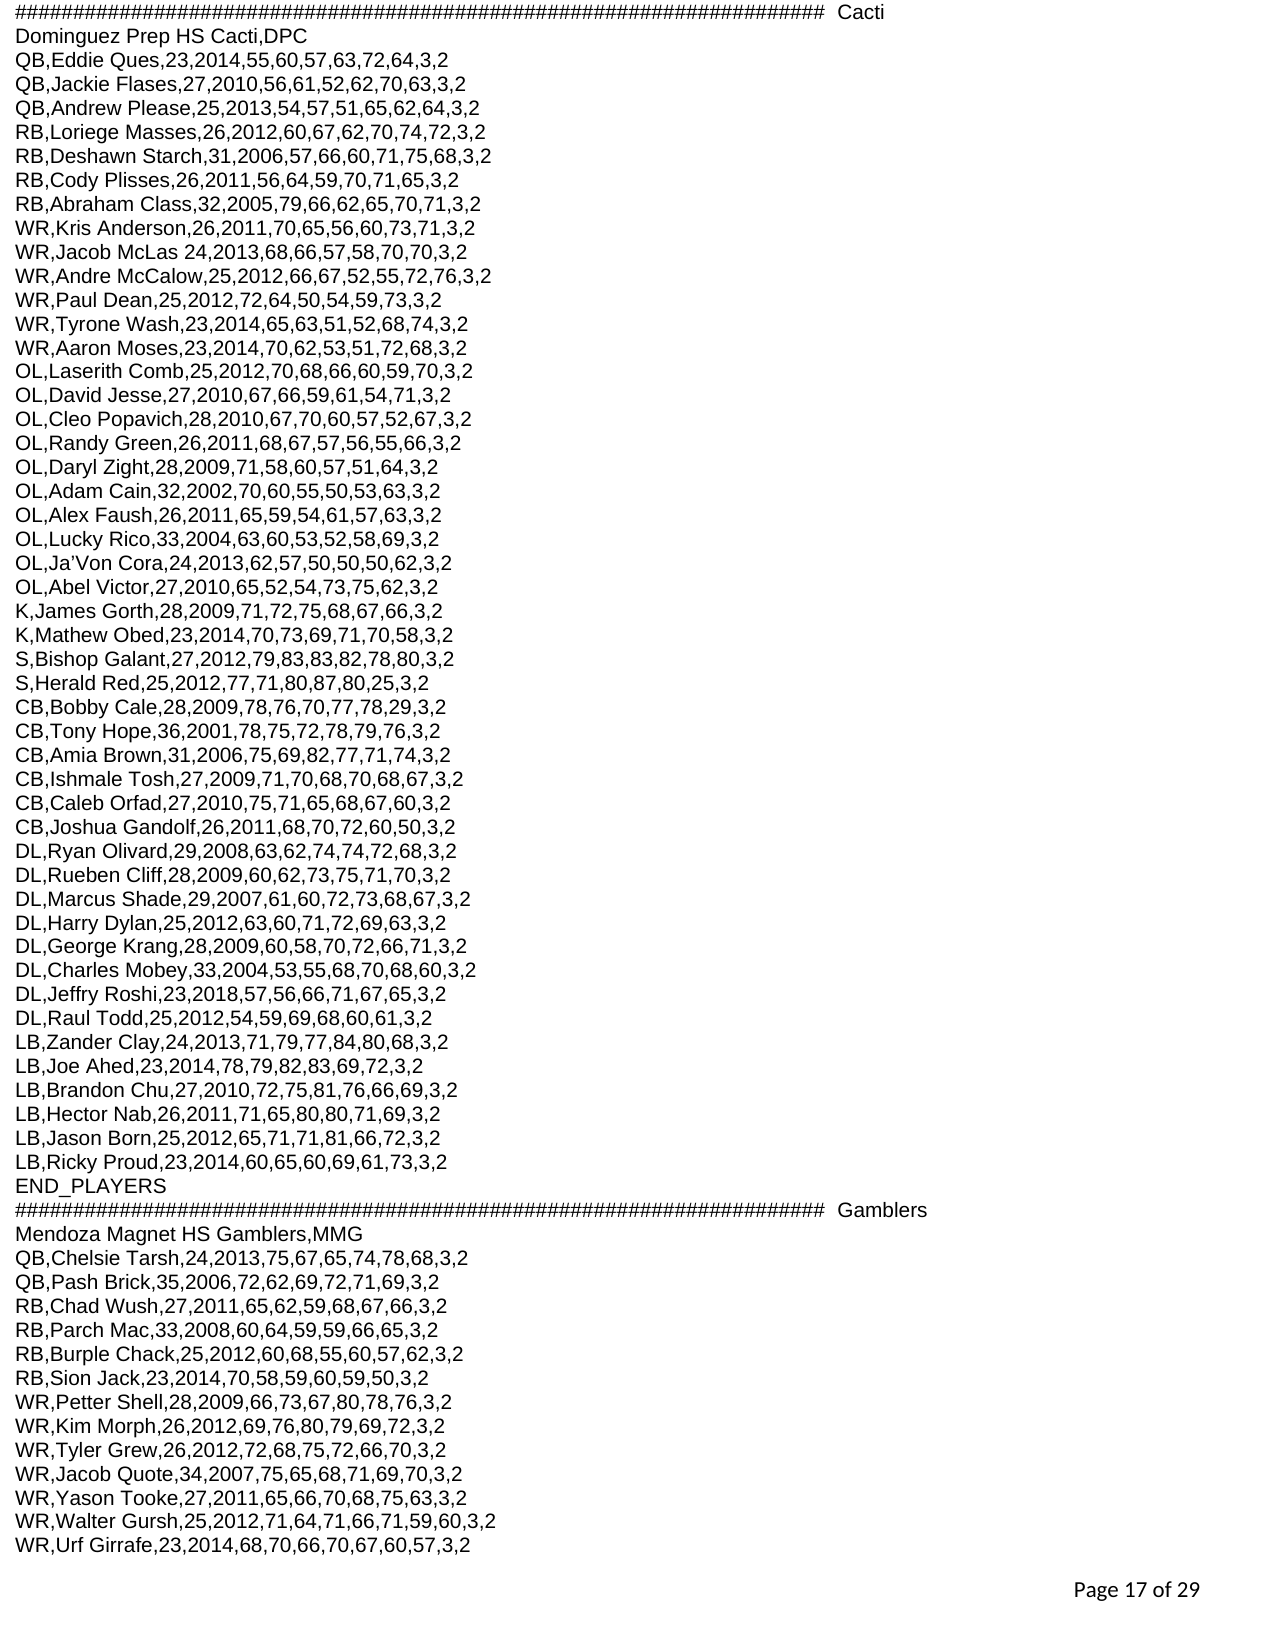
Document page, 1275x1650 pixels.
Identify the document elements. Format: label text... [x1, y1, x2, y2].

text CB,Joshua Gandolf,26,2011,68,70,72,60,50,3,2 [15, 814, 1200, 838]
text CB,Bobby Cale,28,2009,78,76,70,77,78,29,3,2 [15, 695, 1200, 719]
text DL,Charles Mobey,33,2004,53,55,68,70,68,60,3,2 [15, 958, 1200, 982]
text CB,Amia Brown,31,2006,75,69,82,77,71,74,3,2 [15, 743, 1200, 767]
text LB,Jason Born,25,2012,65,71,71,81,66,72,3,2 [15, 1126, 1200, 1150]
text WR,Tyrone Wash,23,2014,65,63,51,52,68,74,3,2 [15, 311, 1200, 335]
text OL,David Jesse,27,2010,67,66,59,61,54,71,3,2 [15, 383, 1200, 407]
text OL,Randy Green,26,2011,68,67,57,56,55,66,3,2 [15, 431, 1200, 455]
text Mendoza Magnet HS Gamblers,MMG [15, 1222, 1200, 1246]
text DL,Ryan Olivard,29,2008,63,62,74,74,72,68,3,2 [15, 838, 1200, 862]
text RB,Loriege Masses,26,2012,60,67,62,70,74,72,3,2 [15, 120, 1200, 144]
text QB,Jackie Flases,27,2010,56,61,52,62,70,63,3,2 [15, 72, 1200, 96]
text Dominguez Prep HS Cacti,DPC [15, 24, 1200, 48]
text K,James Gorth,28,2009,71,72,75,68,67,66,3,2 [15, 599, 1200, 623]
text DL,Raul Todd,25,2012,54,59,69,68,60,61,3,2 [15, 1006, 1200, 1030]
text LB,Brandon Chu,27,2010,72,75,81,76,66,69,3,2 [15, 1078, 1200, 1102]
text WR,Jacob Quote,34,2007,75,65,68,71,69,70,3,2 [15, 1461, 1200, 1485]
text OL,Ja’Von Cora,24,2013,62,57,50,50,50,62,3,2 [15, 551, 1200, 575]
text WR,Andre McCalow,25,2012,66,67,52,55,72,76,3,2 [15, 263, 1200, 287]
text RB,Abraham Class,32,2005,79,66,62,65,70,71,3,2 [15, 192, 1200, 216]
text WR,Walter Gursh,25,2012,71,64,71,66,71,59,60,3,2 [15, 1509, 1200, 1533]
text S,Herald Red,25,2012,77,71,80,87,80,25,3,2 [15, 671, 1200, 695]
text OL,Adam Cain,32,2002,70,60,55,50,53,63,3,2 [15, 479, 1200, 503]
text DL,Harry Dylan,25,2012,63,60,71,72,69,63,3,2 [15, 910, 1200, 934]
text OL,Alex Faush,26,2011,65,59,54,61,57,63,3,2 [15, 503, 1200, 527]
text LB,Ricky Proud,23,2014,60,65,60,69,61,73,3,2 [15, 1150, 1200, 1174]
text OL,Lucky Rico,33,2004,63,60,53,52,58,69,3,2 [15, 527, 1200, 551]
text WR,Petter Shell,28,2009,66,73,67,80,78,76,3,2 [15, 1389, 1200, 1413]
text CB,Tony Hope,36,2001,78,75,72,78,79,76,3,2 [15, 719, 1200, 743]
text RB,Cody Plisses,26,2011,56,64,59,70,71,65,3,2 [15, 168, 1200, 192]
text DL,Rueben Cliff,28,2009,60,62,73,75,71,70,3,2 [15, 862, 1200, 886]
text CB,Ishmale Tosh,27,2009,71,70,68,70,68,67,3,2 [15, 767, 1200, 791]
text WR,Jacob McLas 24,2013,68,66,57,58,70,70,3,2 [15, 239, 1200, 263]
text RB,Deshawn Starch,31,2006,57,66,60,71,75,68,3,2 [15, 144, 1200, 168]
text S,Bishop Galant,27,2012,79,83,83,82,78,80,3,2 [15, 647, 1200, 671]
text LB,Zander Clay,24,2013,71,79,77,84,80,68,3,2 [15, 1030, 1200, 1054]
text WR,Yason Tooke,27,2011,65,66,70,68,75,63,3,2 [15, 1485, 1200, 1509]
text DL,Jeffry Roshi,23,2018,57,56,66,71,67,65,3,2 [15, 982, 1200, 1006]
text DL,Marcus Shade,29,2007,61,60,72,73,68,67,3,2 [15, 886, 1200, 910]
text WR,Paul Dean,25,2012,72,64,50,54,59,73,3,2 [15, 287, 1200, 311]
text QB,Pash Brick,35,2006,72,62,69,72,71,69,3,2 [15, 1270, 1200, 1294]
text QB,Eddie Ques,23,2014,55,60,57,63,72,64,3,2 [15, 48, 1200, 72]
text WR,Tyler Grew,26,2012,72,68,75,72,66,70,3,2 [15, 1437, 1200, 1461]
text RB,Parch Mac,33,2008,60,64,59,59,66,65,3,2 [15, 1318, 1200, 1342]
text OL,Abel Victor,27,2010,65,52,54,73,75,62,3,2 [15, 575, 1200, 599]
text WR,Urf Girrafe,23,2014,68,70,66,70,67,60,57,3,2 [15, 1533, 1200, 1557]
text RB,Chad Wush,27,2011,65,62,59,68,67,66,3,2 [15, 1294, 1200, 1318]
text RB,Sion Jack,23,2014,70,58,59,60,59,50,3,2 [15, 1366, 1200, 1389]
text CB,Caleb Orfad,27,2010,75,71,65,68,67,60,3,2 [15, 791, 1200, 814]
text K,Mathew Obed,23,2014,70,73,69,71,70,58,3,2 [15, 623, 1200, 647]
text WR,Aaron Moses,23,2014,70,62,53,51,72,68,3,2 [15, 335, 1200, 359]
text LB,Joe Ahed,23,2014,78,79,82,83,69,72,3,2 [15, 1054, 1200, 1078]
text ###################################################################### Gamblers [15, 1198, 1200, 1222]
text OL,Daryl Zight,28,2009,71,58,60,57,51,64,3,2 [15, 455, 1200, 479]
text DL,George Krang,28,2009,60,58,70,72,66,71,3,2 [15, 934, 1200, 958]
text RB,Burple Chack,25,2012,60,68,55,60,57,62,3,2 [15, 1342, 1200, 1366]
text END_PLAYERS [15, 1174, 1200, 1198]
text QB,Andrew Please,25,2013,54,57,51,65,62,64,3,2 [15, 96, 1200, 120]
text WR,Kris Anderson,26,2011,70,65,56,60,73,71,3,2 [15, 216, 1200, 239]
text WR,Kim Morph,26,2012,69,76,80,79,69,72,3,2 [15, 1413, 1200, 1437]
text QB,Chelsie Tarsh,24,2013,75,67,65,74,78,68,3,2 [15, 1246, 1200, 1270]
text ###################################################################### Cacti [15, 0, 1200, 24]
text OL,Laserith Comb,25,2012,70,68,66,60,59,70,3,2 [15, 359, 1200, 383]
text LB,Hector Nab,26,2011,71,65,80,80,71,69,3,2 [15, 1102, 1200, 1126]
text OL,Cleo Popavich,28,2010,67,70,60,57,52,67,3,2 [15, 407, 1200, 431]
